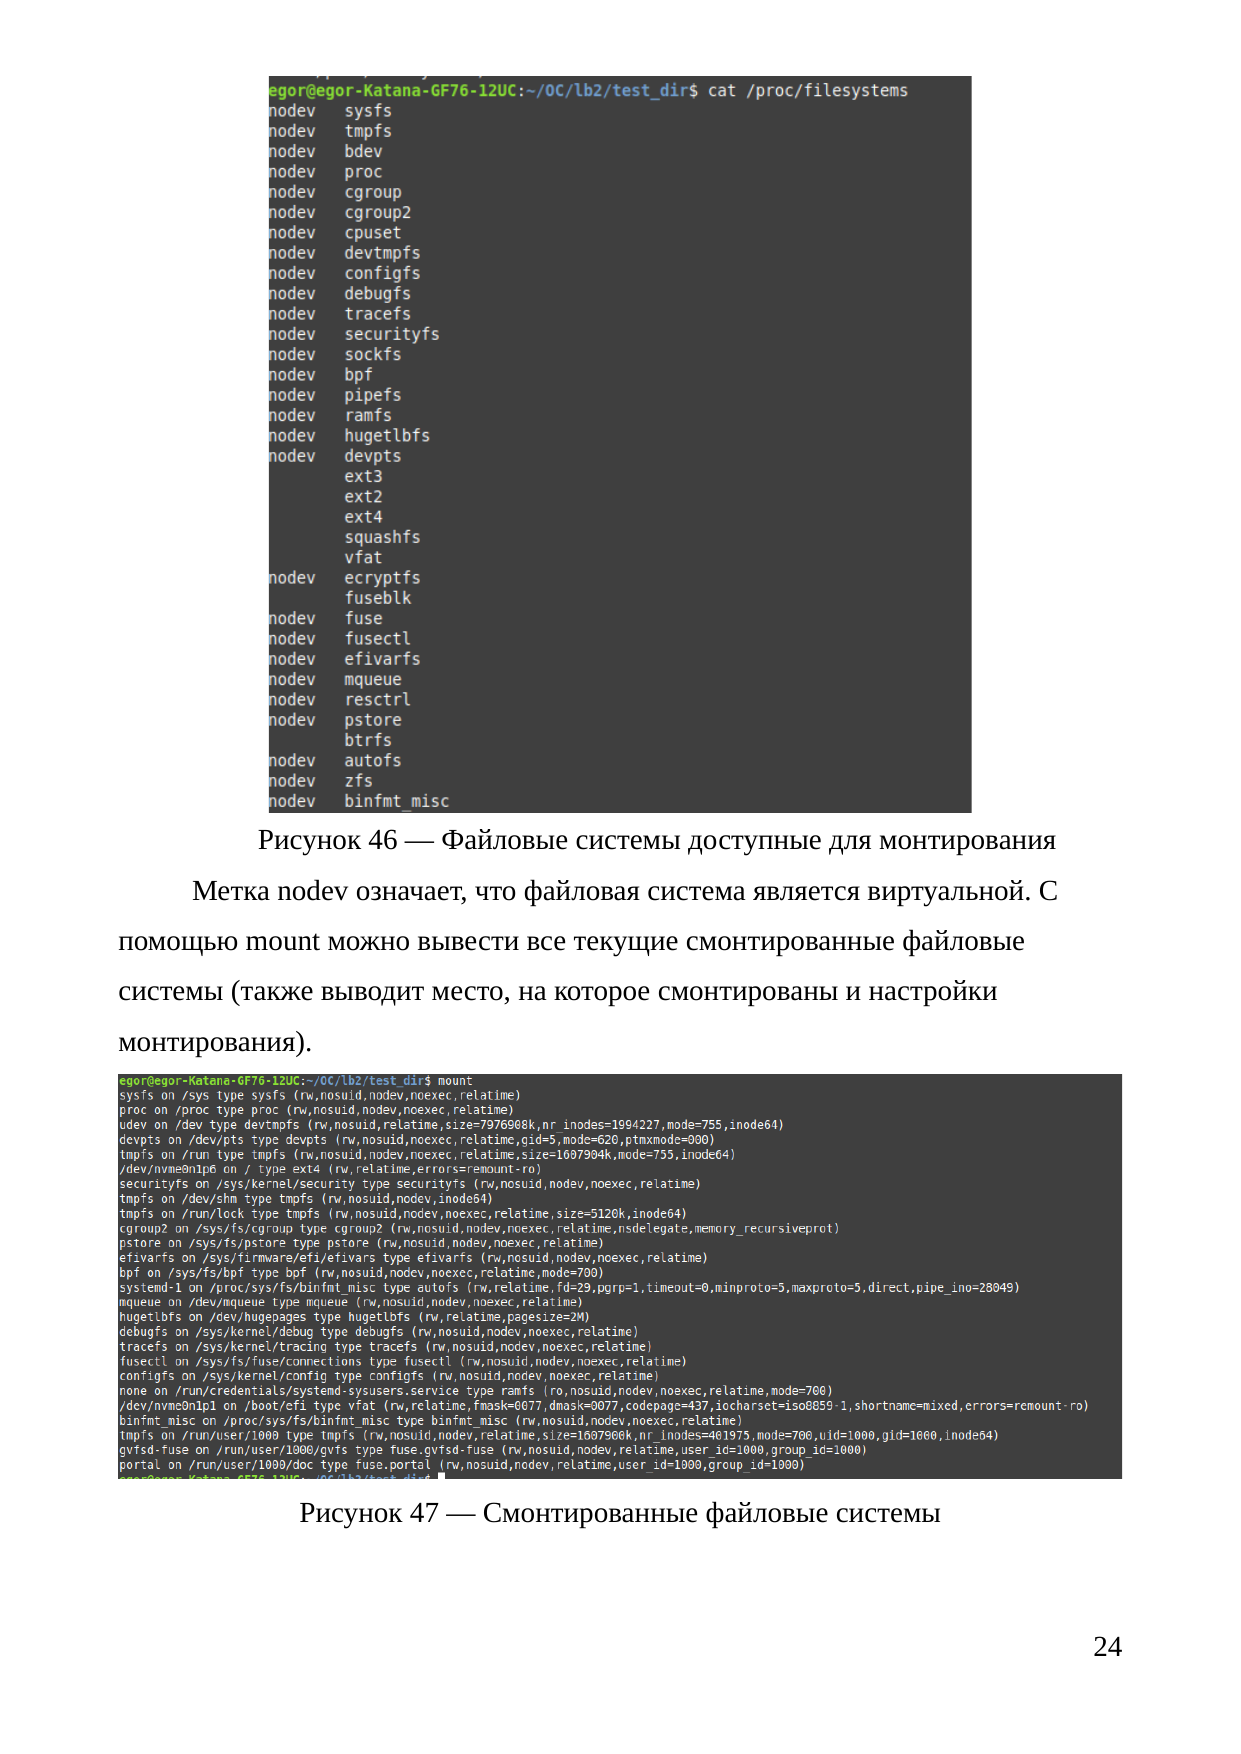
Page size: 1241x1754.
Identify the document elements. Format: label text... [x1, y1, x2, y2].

subtitle Рисунок 46 — Файловые системы доступные для монтирования [118, 822, 1122, 856]
picture [268, 76, 972, 813]
picture [118, 1074, 1123, 1479]
subtitle Рисунок 47 — Смонтированные файловые системы [118, 1479, 1122, 1528]
subtitle Метка nodev означает, что файловая система является виртуальной. С помощью mount можно вывести все текущие смонтированные файловые системы (также выводит место, на которое смонтированы и настройки монтирования). [118, 873, 1122, 1057]
